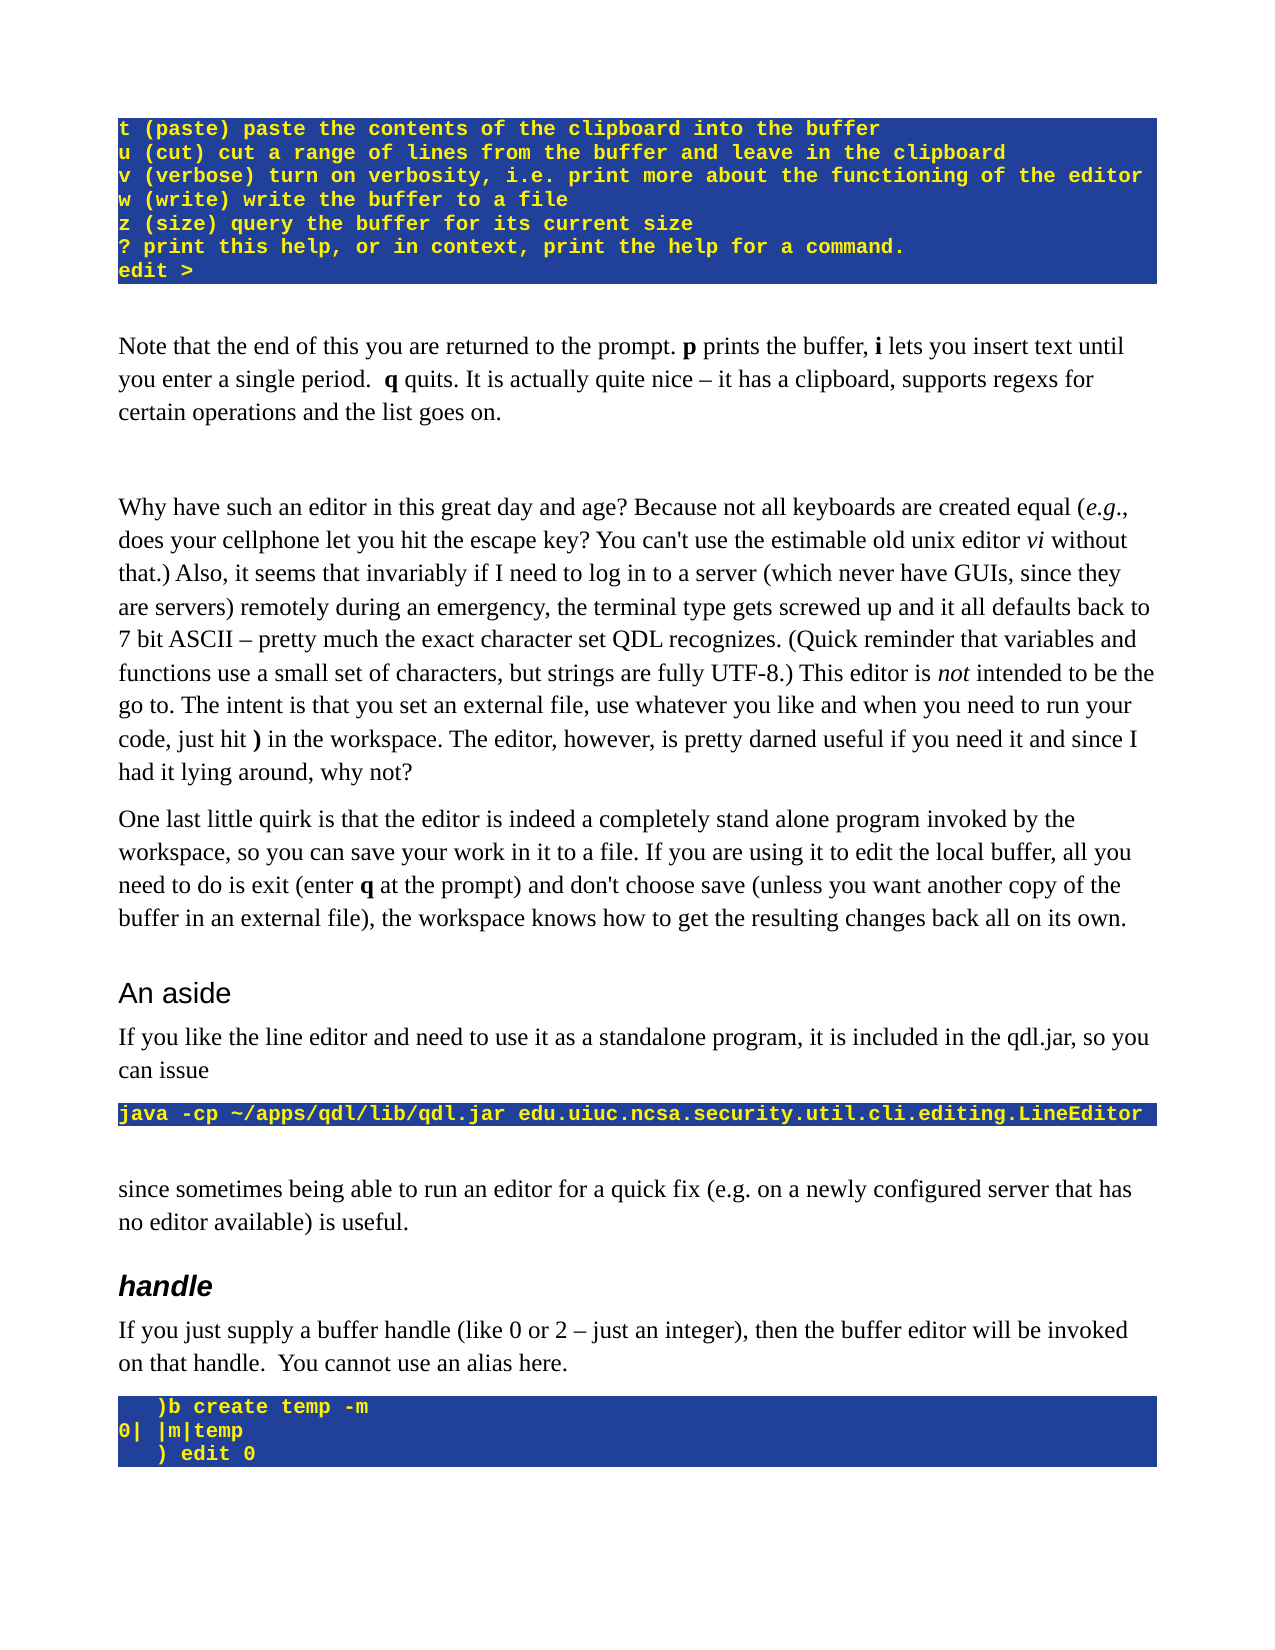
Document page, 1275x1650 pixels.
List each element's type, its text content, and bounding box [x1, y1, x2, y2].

text 0| |m|temp [118, 1419, 1157, 1443]
text Why have such an editor in this great day and age? Because not all keyboards are created equal (e.g., does your cellphone let you hit the escape key? You can't use the estimable old unix editor vi without that.) Also, it seems that invariably if I need to log in to a server (which never have GUIs, since they are servers) remotely during an emergency, the terminal type gets screwed up and it all defaults back to 7 bit ASCII – pretty much the exact character set QDL recognizes. (Quick reminder that variables and functions use a small set of characters, but strings are fully UTF-8.) This editor is not intended to be the go to. The intent is that you set an external file, use whatever you like and when you need to run your code, just hit ) in the workspace. The editor, however, is pretty darned useful if you need it and since I had it lying around, why not? [118, 492, 1157, 785]
text If you just supply a buffer handle (like 0 or 2 – just an integer), then the buffer editor will be invoked on that handle. You cannot use an alias here. [118, 1315, 1157, 1377]
text One last little quirk is that the editor is indeed a completely stand alone program invoked by the workspace, so you can save your work in it to a file. If you are using it to edit the local buffer, all you need to do is exit (enter q at the prompt) and don't choose save (unless you want another copy of the buffer in an external file), the workspace knows how to get the resulting changes back all on its own. [118, 804, 1157, 932]
text )b create temp -m [368, 1396, 1157, 1419]
text u (cut) cut a range of lines from the buffer and leave in the clipboard [1006, 142, 1157, 165]
text If you like the line editor and need to use it as a standalone program, it is included in the qdl.jar, so you can issue [118, 1022, 1157, 1084]
text Note that the end of this you are returned to the prompt. p prints the buffer, i lets you insert text until you enter a single period. q quits. It is actually quite nice – it has a clipboard, supports regexs for certain operations and the list goes on. [118, 331, 1157, 426]
text ? print this help, or in context, print the help for a command. [906, 236, 1157, 260]
subtitle An aside [118, 976, 1157, 1009]
subtitle handle [118, 1269, 1157, 1303]
text ) edit 0 [256, 1443, 1157, 1467]
text w (write) write the buffer to a file [568, 189, 1157, 213]
text z (size) query the buffer for its current size [693, 213, 1157, 236]
text since sometimes being able to run an editor for a quick fix (e.g. on a newly configured server that has no editor available) is useful. [118, 1174, 1157, 1236]
text t (paste) paste the contents of the clipboard into the buffer [881, 118, 1157, 142]
text edit > [193, 260, 1157, 284]
